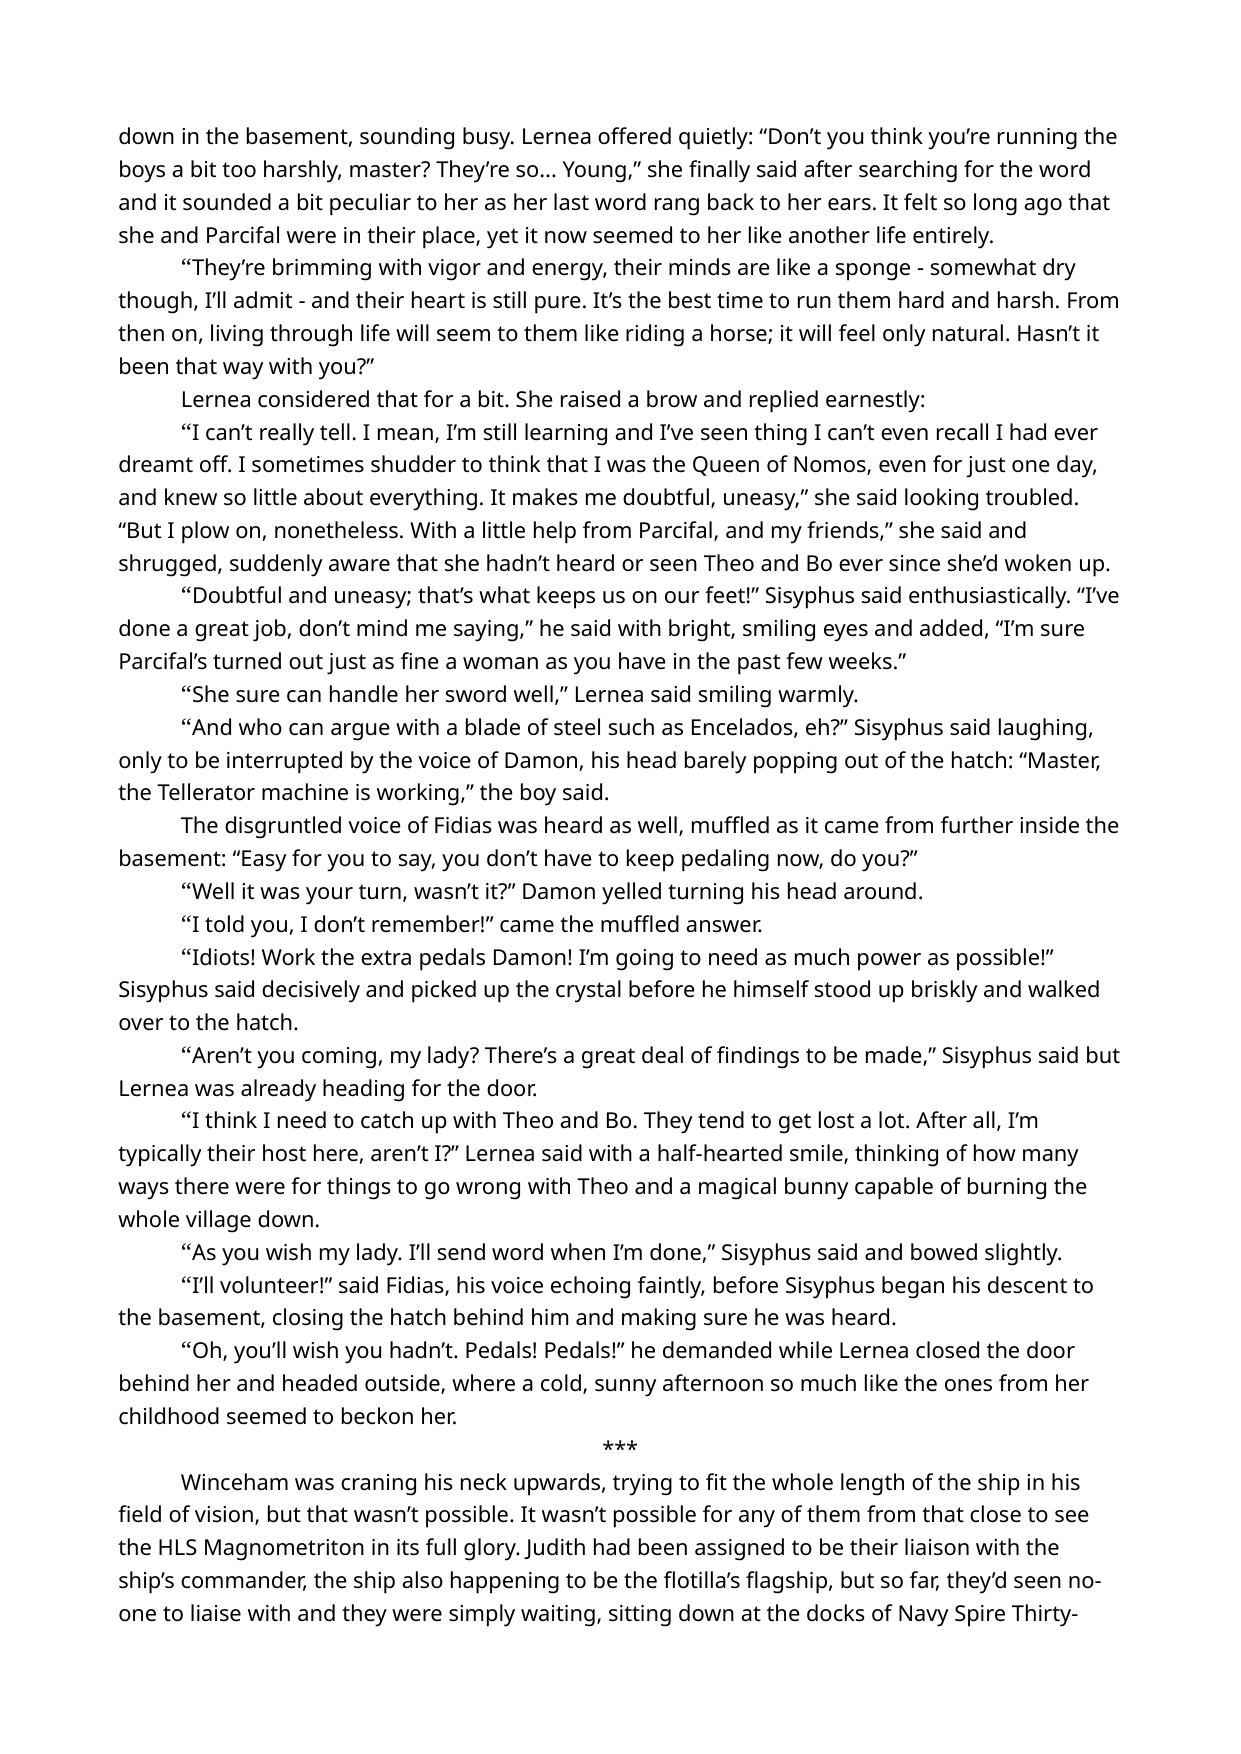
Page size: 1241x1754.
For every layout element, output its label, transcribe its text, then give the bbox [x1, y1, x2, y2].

text “Oh, you’ll wish you hadn’t. Pedals! Pedals!” he demanded while Lernea closed the door behind her and headed outside, where a cold, sunny afternoon so much like the ones from her childhood seemed to beckon her. [118, 1332, 1122, 1431]
text Lernea considered that for a bit. She raised a brow and replied earnestly: [118, 381, 1122, 413]
text “I’ll volunteer!” said Fidias, his voice echoing faintly, before Sisyphus began his descent to the basement, closing the hatch behind him and making sure he was heard. [118, 1267, 1122, 1332]
text “I think I need to catch up with Theo and Bo. They tend to get lost a lot. After all, I’m typically their host here, aren’t I?” Lernea said with a half-hearted smile, thinking of how many ways there were for things to go wrong with Theo and a magical bunny capable of burning the whole village down. [118, 1102, 1122, 1234]
text “Well it was your turn, wasn’t it?” Damon yelled turning his head around. [118, 873, 1122, 906]
text “Idiots! Work the extra pedals Damon! I’m going to need as much power as possible!” Sisyphus said decisively and picked up the crystal before he himself stood up briskly and walked over to the hatch. [118, 938, 1122, 1037]
text “She sure can handle her sword well,” Lernea said smiling warmly. [118, 676, 1122, 709]
text “And who can argue with a blade of steel such as Encelados, eh?” Sisyphus said laughing, only to be interrupted by the voice of Damon, his head barely popping out of the hatch: “Master, the Tellerator machine is working,” the boy said. [118, 709, 1122, 807]
text “They’re brimming with vigor and energy, their minds are like a sponge - somewhat dry though, I’ll admit - and their heart is still pure. It’s the best time to run them hard and harsh. From then on, living through life will seem to them like riding a horse; it will feel only natural. Hasn’t it been that way with you?” [118, 249, 1122, 381]
text *** [118, 1431, 1122, 1463]
text “I can’t really tell. I mean, I’m still learning and I’ve seen thing I can’t even recall I had ever dreamt off. I sometimes shudder to think that I was the Queen of Nomos, even for just one day, and knew so little about everything. It makes me doubtful, uneasy,” she said looking troubled. “But I plow on, nonetheless. With a little help from Parcifal, and my friends,” she said and shrugged, suddenly aware that she hadn’t heard or seen Theo and Bo ever since she’d woken up. [118, 413, 1122, 577]
text “Aren’t you coming, my lady? There’s a great deal of findings to be made,” Sisyphus said but Lernea was already heading for the door. [118, 1037, 1122, 1102]
text down in the basement, sounding busy. Lernea offered quietly: “Don’t you think you’re running the boys a bit too harshly, master? They’re so... Young,” she finally said after searching for the word and it sounded a bit peculiar to her as her last word rang back to her ears. It felt so long ago that she and Parcifal were in their place, yet it now seemed to her like another life entirely. [118, 118, 1122, 249]
text “Doubtful and uneasy; that’s what keeps us on our feet!” Sisyphus said enthusiastically. “I’ve done a great job, don’t mind me saying,” he said with bright, smiling eyes and added, “I’m sure Parcifal’s turned out just as fine a woman as you have in the past few weeks.” [118, 577, 1122, 676]
text The disgruntled voice of Fidias was heard as well, muffled as it came from further inside the basement: “Easy for you to say, you don’t have to keep pedaling now, do you?” [118, 807, 1122, 873]
text Winceham was craning his neck upwards, trying to fit the whole length of the ship in his field of vision, but that wasn’t possible. It wasn’t possible for any of them from that close to see the HLS Magnometriton in its full glory. Judith had been assigned to be their liaison with the ship’s commander, the ship also happening to be the flotilla’s flagship, but so far, they’d seen no-one to liaise with and they were simply waiting, sitting down at the docks of Navy Spire Thirty- [118, 1463, 1122, 1627]
text “I told you, I don’t remember!” came the muffled answer. [118, 906, 1122, 938]
text “As you wish my lady. I’ll send word when I’m done,” Sisyphus said and bowed slightly. [118, 1234, 1122, 1267]
